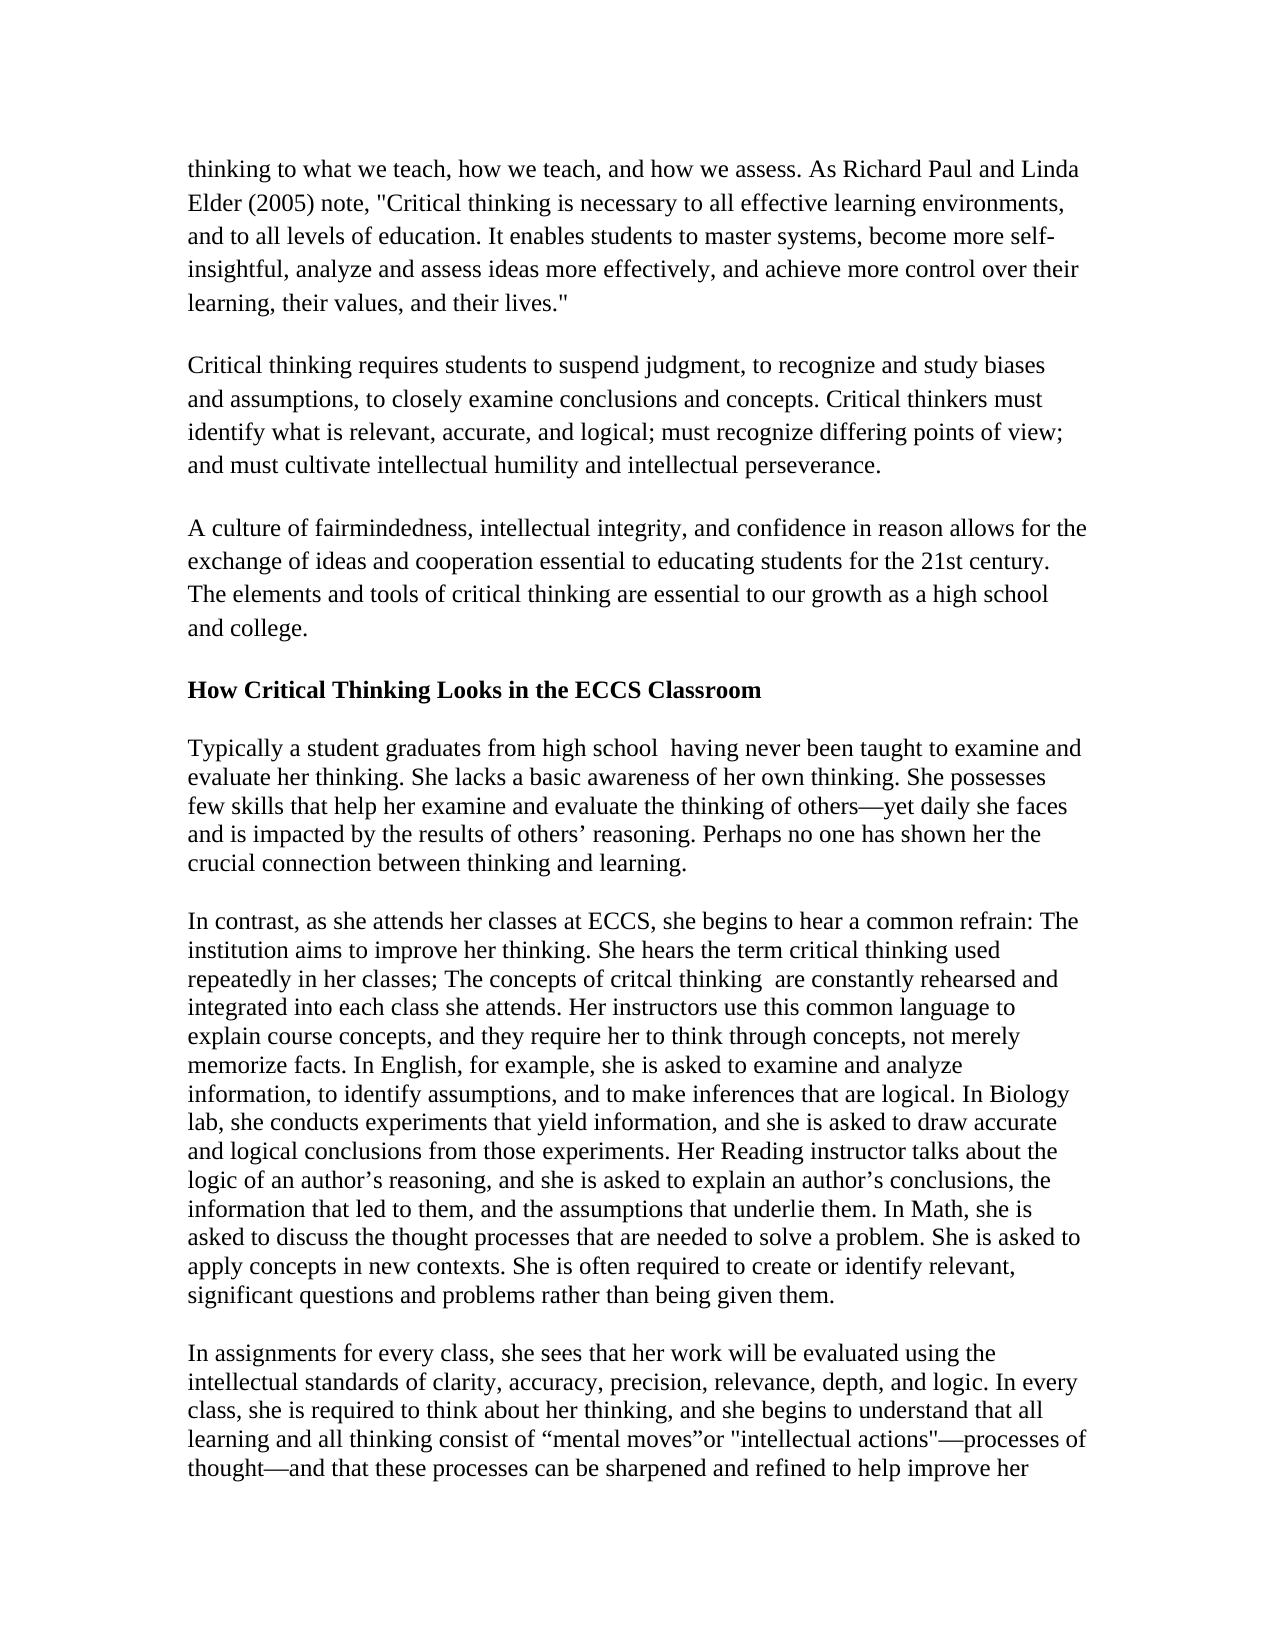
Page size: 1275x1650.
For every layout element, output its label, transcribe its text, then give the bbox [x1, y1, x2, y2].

text Critical thinking requires students to suspend judgment, to recognize and study biases and assumptions, to closely examine conclusions and concepts. Critical thinkers must identify what is relevant, accurate, and logical; must recognize differing points of view; and must cultivate intellectual humility and intellectual perseverance. [187, 346, 1087, 479]
text A culture of fairmindedness, intellectual integrity, and confidence in reason allows for the exchange of ideas and cooperation essential to educating students for the 21st century. The elements and tools of critical thinking are essential to our growth as a high school and college. [187, 508, 1087, 642]
text How Critical Thinking Looks in the ECCS Classroom [187, 671, 1087, 704]
text Typically a student graduates from high school having never been taught to examine and evaluate her thinking. She lacks a basic awareness of her own thinking. She possesses few skills that help her examine and evaluate the thinking of others—yet daily she faces and is impacted by the results of others’ reasoning. Perhaps no one has shown her the crucial connection between thinking and learning. [187, 733, 1087, 877]
text In assignments for every class, she sees that her work will be evaluated using the intellectual standards of clarity, accuracy, precision, relevance, depth, and logic. In every class, she is required to think about her thinking, and she begins to understand that all learning and all thinking consist of “mental moves”or "intellectual actions"—processes of thought—and that these processes can be sharpened and refined to help improve her [187, 1338, 1087, 1482]
text thinking to what we teach, how we teach, and how we assess. As Richard Paul and Linda Elder (2005) note, "Critical thinking is necessary to all effective learning environments, and to all levels of education. It enables students to master systems, become more self-insightful, analyze and assess ideas more effectively, and achieve more control over their learning, their values, and their lives." [187, 150, 1087, 317]
text In contrast, as she attends her classes at ECCS, she begins to hear a common refrain: The institution aims to improve her thinking. She hears the term critical thinking used repeatedly in her classes; The concepts of critcal thinking are constantly rehearsed and integrated into each class she attends. Her instructors use this common language to explain course concepts, and they require her to think through concepts, not merely memorize facts. In English, for example, she is asked to examine and analyze information, to identify assumptions, and to make inferences that are logical. In Biology lab, she conducts experiments that yield information, and she is asked to draw accurate and logical conclusions from those experiments. Her Reading instructor talks about the logic of an author’s reasoning, and she is asked to explain an author’s conclusions, the information that led to them, and the assumptions that underlie them. In Math, she is asked to discuss the thought processes that are needed to solve a problem. She is asked to apply concepts in new contexts. She is often required to create or identify relevant, significant questions and problems rather than being given them. [187, 906, 1087, 1309]
